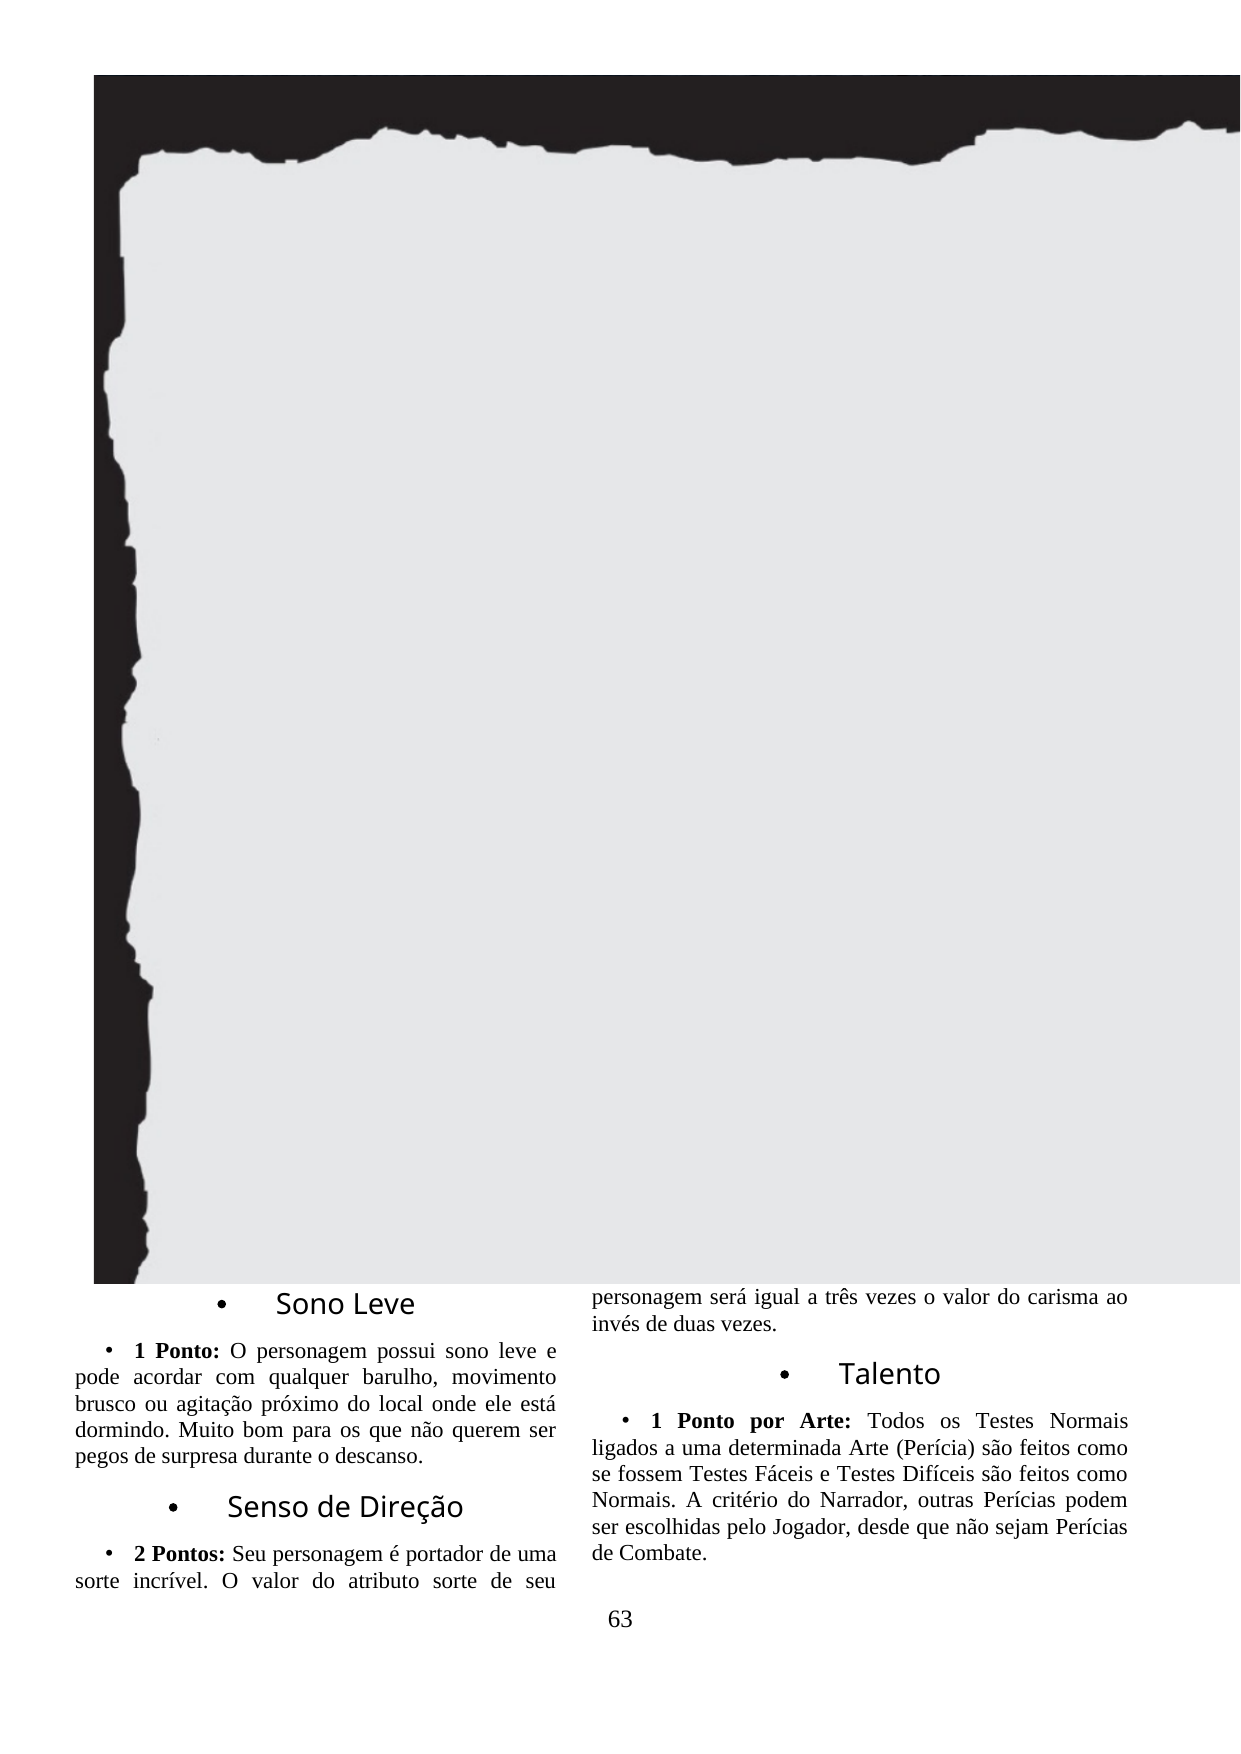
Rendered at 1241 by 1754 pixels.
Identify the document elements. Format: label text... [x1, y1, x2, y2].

subtitle Sono Leve [75, 1283, 557, 1323]
subtitle 1 Ponto: O personagem possui sono leve e pode acordar com qualquer barulho, movimento brusco ou agitação próximo do local onde ele está dormindo. Muito bom para os que não querem ser pegos de surpresa durante o descanso. [75, 1335, 557, 1469]
subtitle 2 Pontos: Seu personagem é portador de uma sorte incrível. O valor do atributo sorte de seu [75, 1538, 557, 1593]
subtitle Senso de Direção [75, 1487, 557, 1526]
subtitle Talento [592, 1354, 1129, 1393]
picture [93, 75, 1241, 1284]
subtitle personagem será igual a três vezes o valor do carisma ao invés de duas vezes. [592, 1284, 1129, 1336]
subtitle 1 Ponto por Arte: Todos os Testes Normais ligados a uma determinada Arte (Perícia) são feitos como se fossem Testes Fáceis e Testes Difíceis são feitos como Normais. A critério do Narrador, outras Perícias podem ser escolhidas pelo Jogador, desde que não sejam Perícias de Combate. [592, 1405, 1129, 1566]
